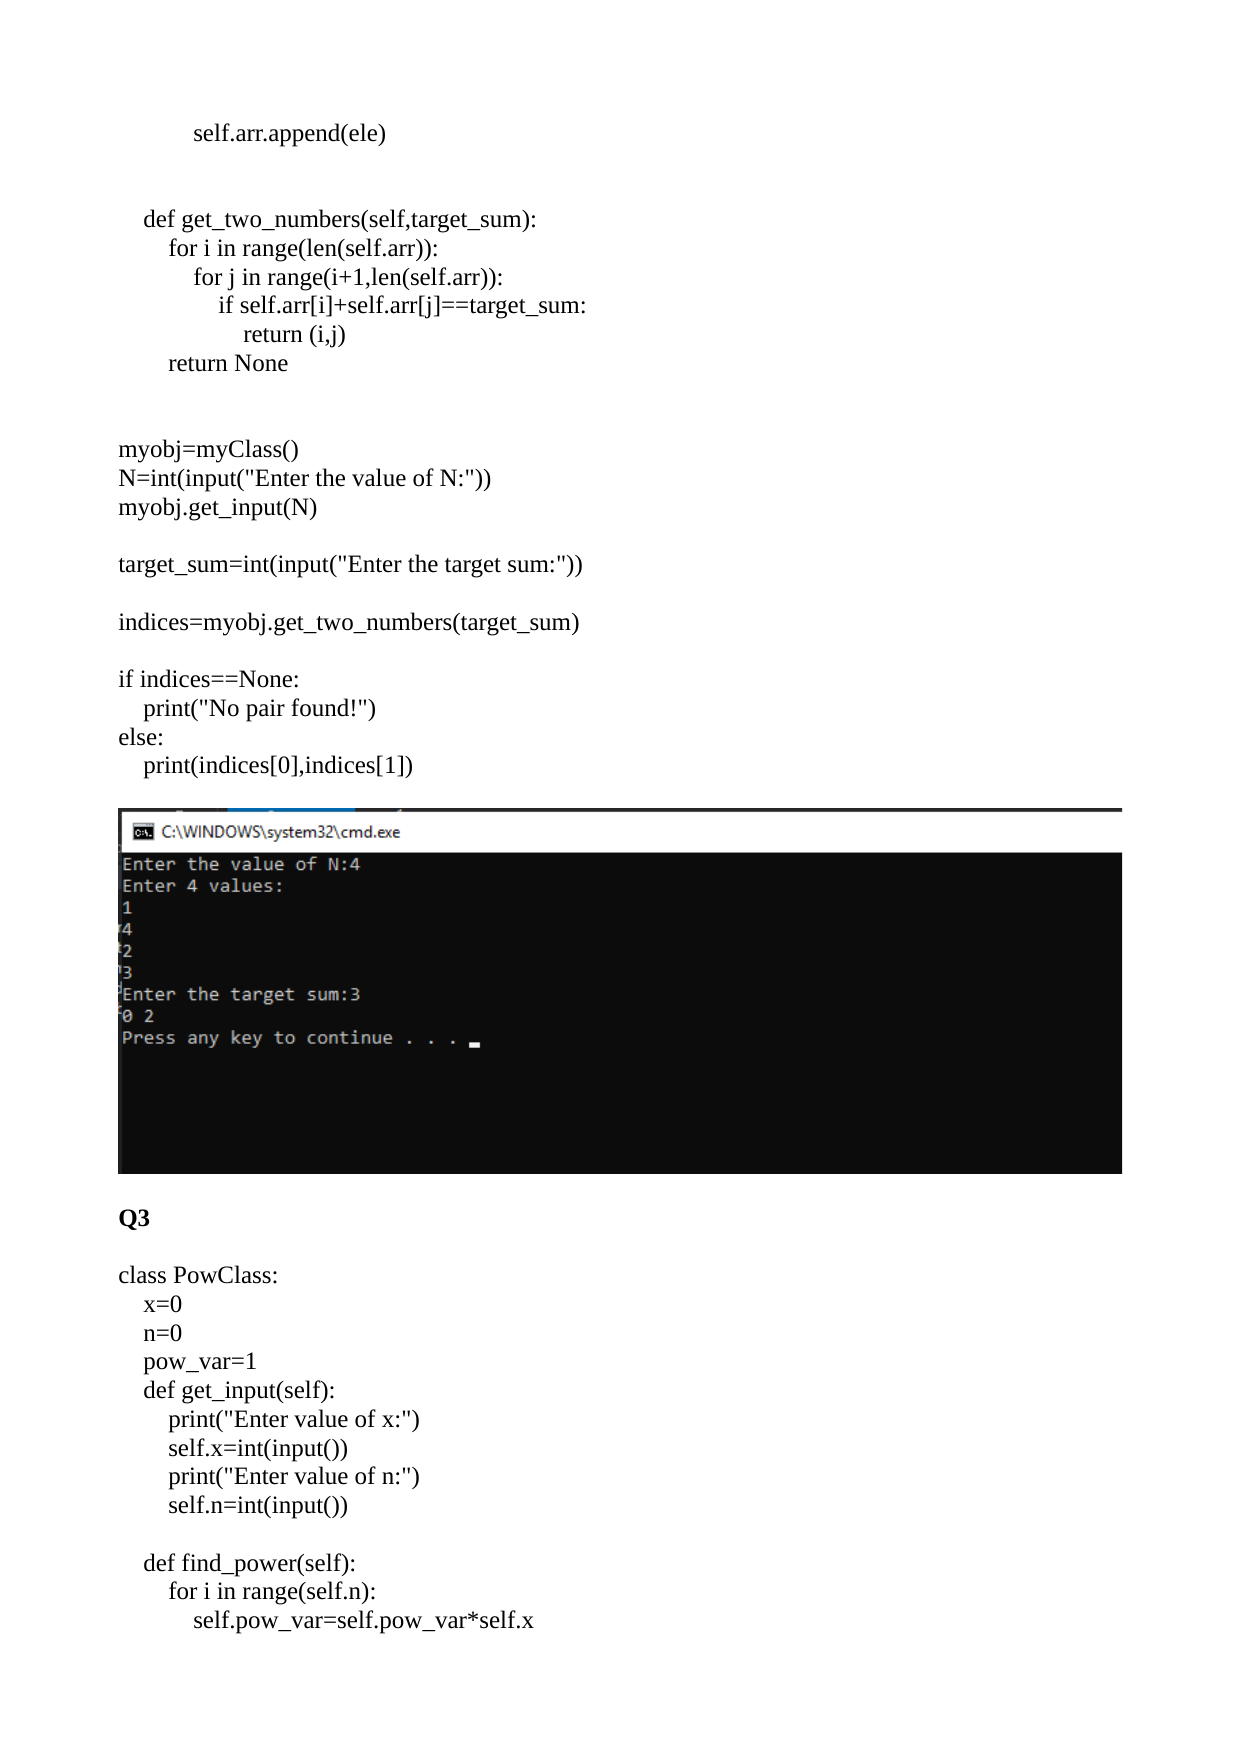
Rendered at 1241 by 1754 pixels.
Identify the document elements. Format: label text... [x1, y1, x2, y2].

text def get_input(self): [118, 1375, 1122, 1404]
text print("No pair found!") [118, 693, 1122, 722]
text for i in range(len(self.arr)): [118, 233, 1122, 262]
text self.pow_var=self.pow_var*self.x [118, 1605, 1122, 1634]
text return None [118, 348, 1122, 377]
text self.arr.append(ele) [118, 118, 1122, 147]
text for j in range(i+1,len(self.arr)): [118, 262, 1122, 291]
text class PowClass: [118, 1260, 1122, 1289]
text else: [118, 722, 1122, 751]
text def find_power(self): [118, 1548, 1122, 1576]
text myobj=myClass() [118, 434, 1122, 463]
text for i in range(self.n): [118, 1576, 1122, 1605]
text print(indices[0],indices[1]) [118, 751, 1122, 779]
text if self.arr[i]+self.arr[j]==target_sum: [118, 291, 1122, 319]
text self.x=int(input()) [118, 1433, 1122, 1461]
text target_sum=int(input("Enter the target sum:")) [118, 549, 1122, 578]
text return (i,j) [118, 319, 1122, 348]
text if indices==None: [118, 664, 1122, 693]
text indices=myobj.get_two_numbers(target_sum) [118, 607, 1122, 636]
text n=0 [118, 1318, 1122, 1346]
text print("Enter value of n:") [118, 1461, 1122, 1490]
text print("Enter value of x:") [118, 1404, 1122, 1433]
text self.n=int(input()) [118, 1490, 1122, 1519]
text x=0 [118, 1289, 1122, 1318]
text def get_two_numbers(self,target_sum): [118, 204, 1122, 233]
text Q3 [118, 1203, 1122, 1231]
text myobj.get_input(N) [118, 492, 1122, 521]
text pow_var=1 [118, 1346, 1122, 1375]
text N=int(input("Enter the value of N:")) [118, 463, 1122, 492]
